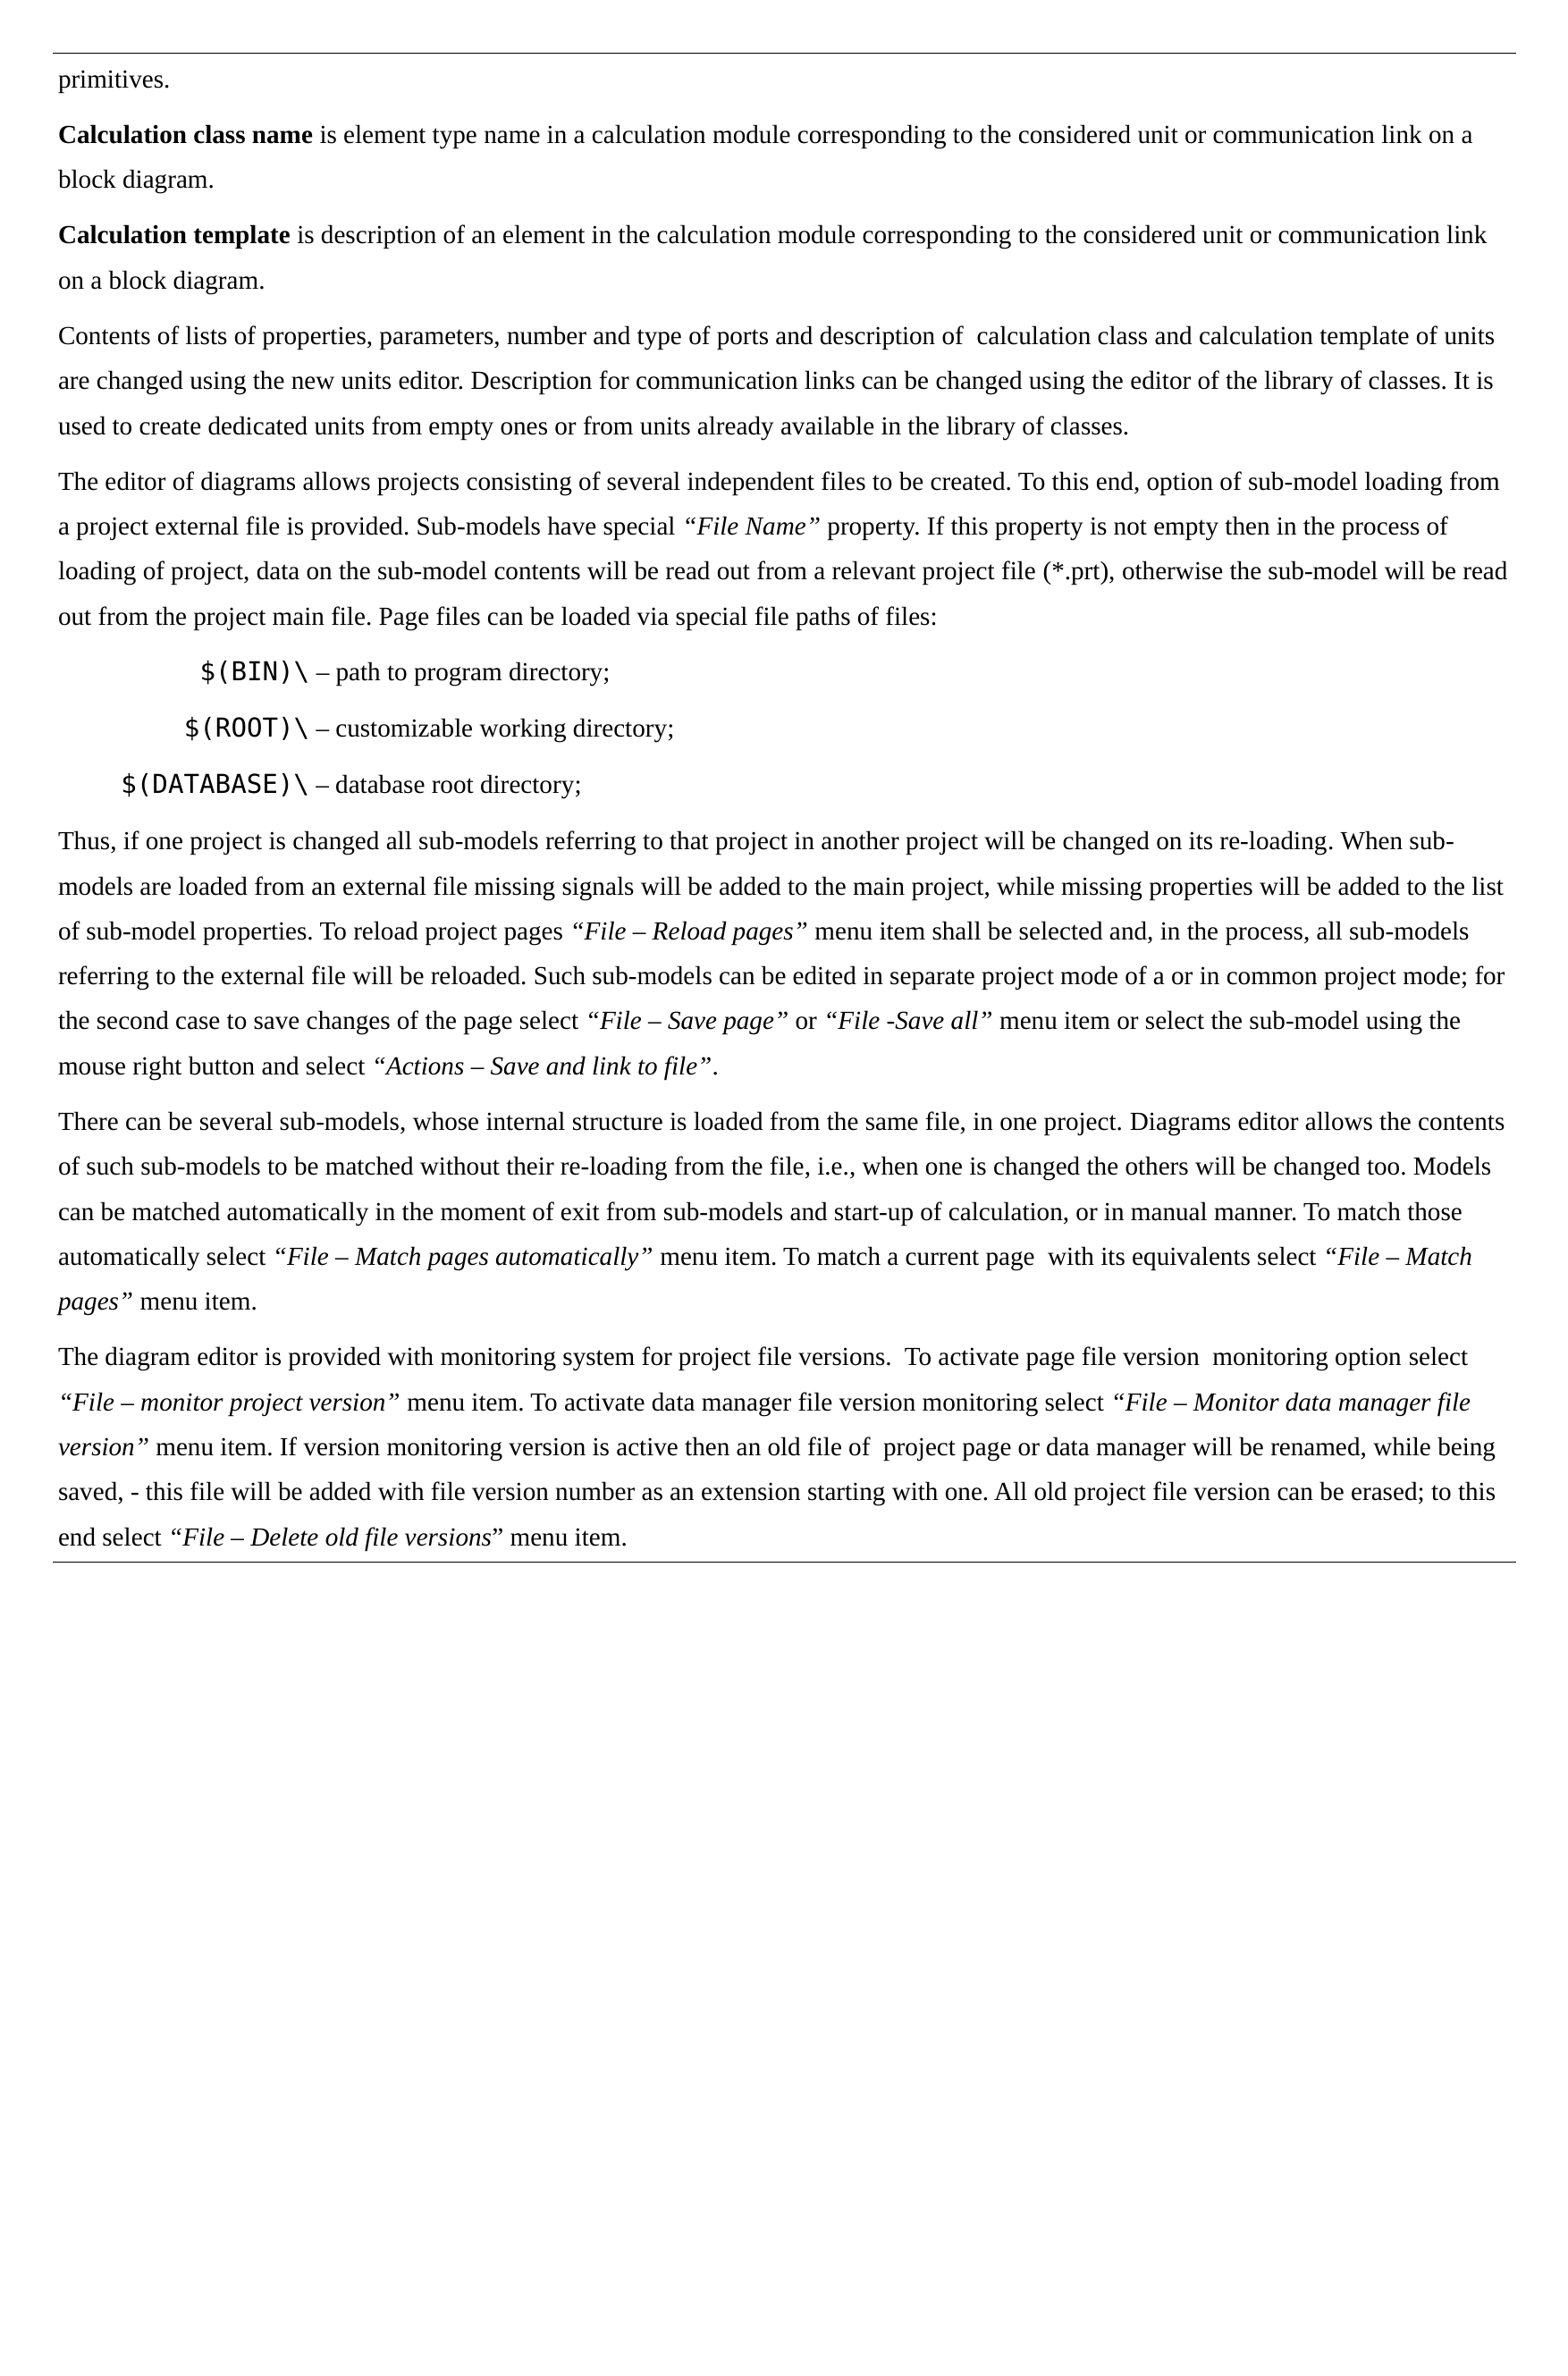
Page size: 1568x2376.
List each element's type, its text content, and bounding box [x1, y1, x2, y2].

table_cell primitives. Calculation class name is element type name in a calculation module corresponding to the considered unit or communication link on a block diagram. Calculation template is description of an element in the calculation module corresponding to the considered unit or communication link on a block diagram. Contents of lists of properties, parameters, number and type of ports and description of calculation class and calculation template of units are changed using the new units editor. Description for communication links can be changed using the editor of the library of classes. It is used to create dedicated units from empty ones or from units already available in the library of classes. The editor of diagrams allows projects consisting of several independent files to be created. To this end, option of sub-model loading from a project external file is provided. Sub-models have special “File Name” property. If this property is not empty then in the process of loading of project, data on the sub-model contents will be read out from a relevant project file (*.prt), otherwise the sub-model will be read out from the project main file. Page files can be loaded via special file paths of files: $(BIN)\ – path to program directory; $(ROOT)\ – customizable working directory; $(DATABASE)\ – database root directory; Thus, if one project is changed all sub-models referring to that project in another project will be changed on its re-loading. When sub-models are loaded from an external file missing signals will be added to the main project, while missing properties will be added to the list of sub-model properties. To reload project pages “File – Reload pages” menu item shall be selected and, in the process, all sub-models referring to the external file will be reloaded. Such sub-models can be edited in separate project mode of a or in common project mode; for the second case to save changes of the page select “File – Save page” or “File -Save all” menu item or select the sub-model using the mouse right button and select “Actions – Save and link to file”. There can be several sub-models, whose internal structure is loaded from the same file, in one project. Diagrams editor allows the contents of such sub-models to be matched without their re-loading from the file, i.e., when one is changed the others will be changed too. Models can be matched automatically in the moment of exit from sub-models and start-up of calculation, or in manual manner. To match those automatically select “File – Match pages automatically” menu item. To match a current page with its equivalents select “File – Match pages” menu item. The diagram editor is provided with monitoring system for project file versions. To activate page file version monitoring option select “File – monitor project version” menu item. To activate data manager file version monitoring select “File – Monitor data manager file version” menu item. If version monitoring version is active then an old file of project page or data manager will be renamed, while being saved, - this file will be added with file version number as an extension starting with one. All old project file version can be erased; to this end select “File – Delete old file versions” menu item. [53, 54, 1516, 1562]
